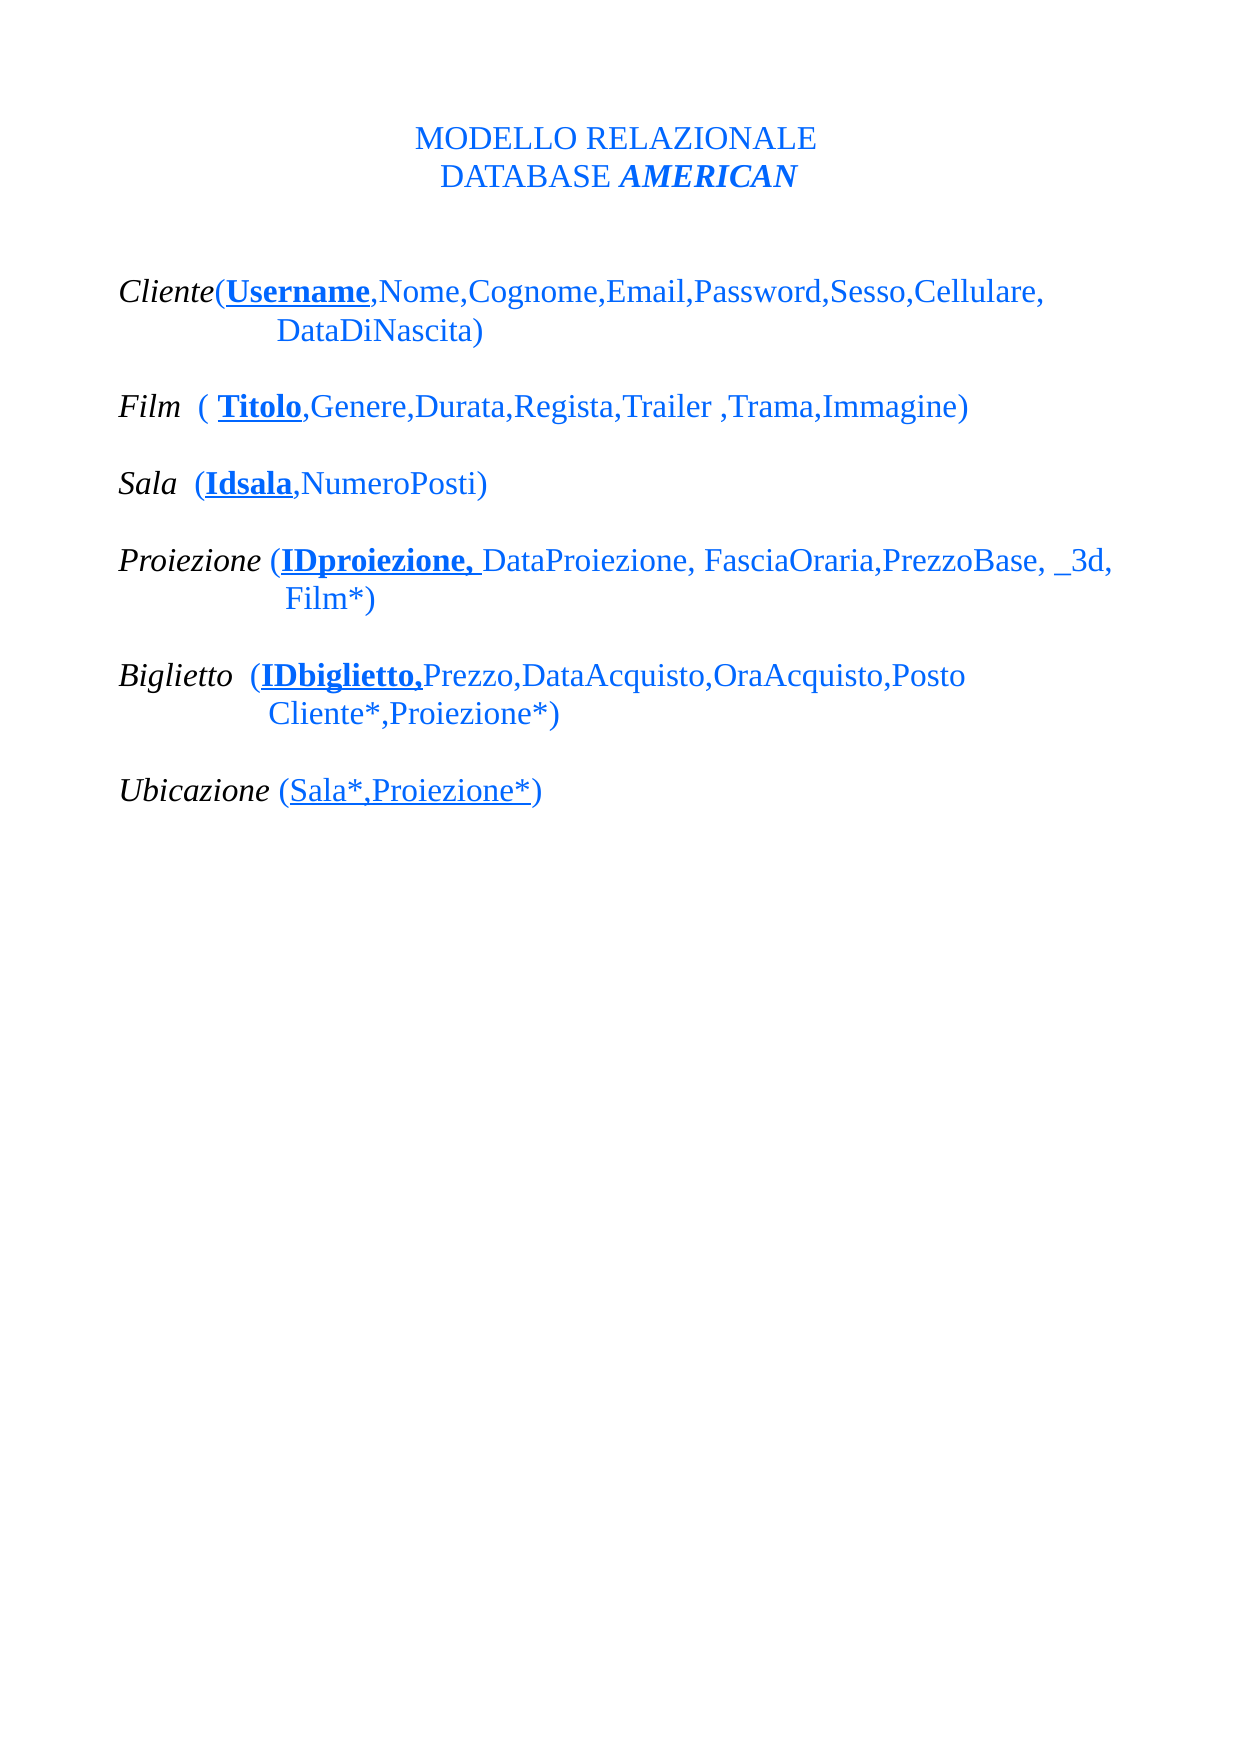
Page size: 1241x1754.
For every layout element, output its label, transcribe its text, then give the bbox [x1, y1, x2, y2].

text Proiezione (IDproiezione, DataProiezione, FasciaOraria,PrezzoBase, _3d, [118, 540, 1122, 578]
text Film ( Titolo,Genere,Durata,Regista,Trailer ,Trama,Immagine) [118, 386, 1122, 425]
text Sala (Idsala,NumeroPosti) [118, 463, 1122, 501]
text DATABASE AMERICAN [118, 156, 1122, 195]
text Cliente*,Proiezione*) [118, 693, 1122, 731]
text Ubicazione (Sala*,Proiezione*) [118, 770, 1122, 808]
text Cliente(Username,Nome,Cognome,Email,Password,Sesso,Cellulare, [118, 271, 1122, 310]
text Film*) [118, 578, 1122, 616]
text DataDiNascita) [118, 310, 1122, 348]
text MODELLO RELAZIONALE [118, 118, 1122, 156]
text Biglietto (IDbiglietto,Prezzo,DataAcquisto,OraAcquisto,Posto [118, 655, 1122, 693]
